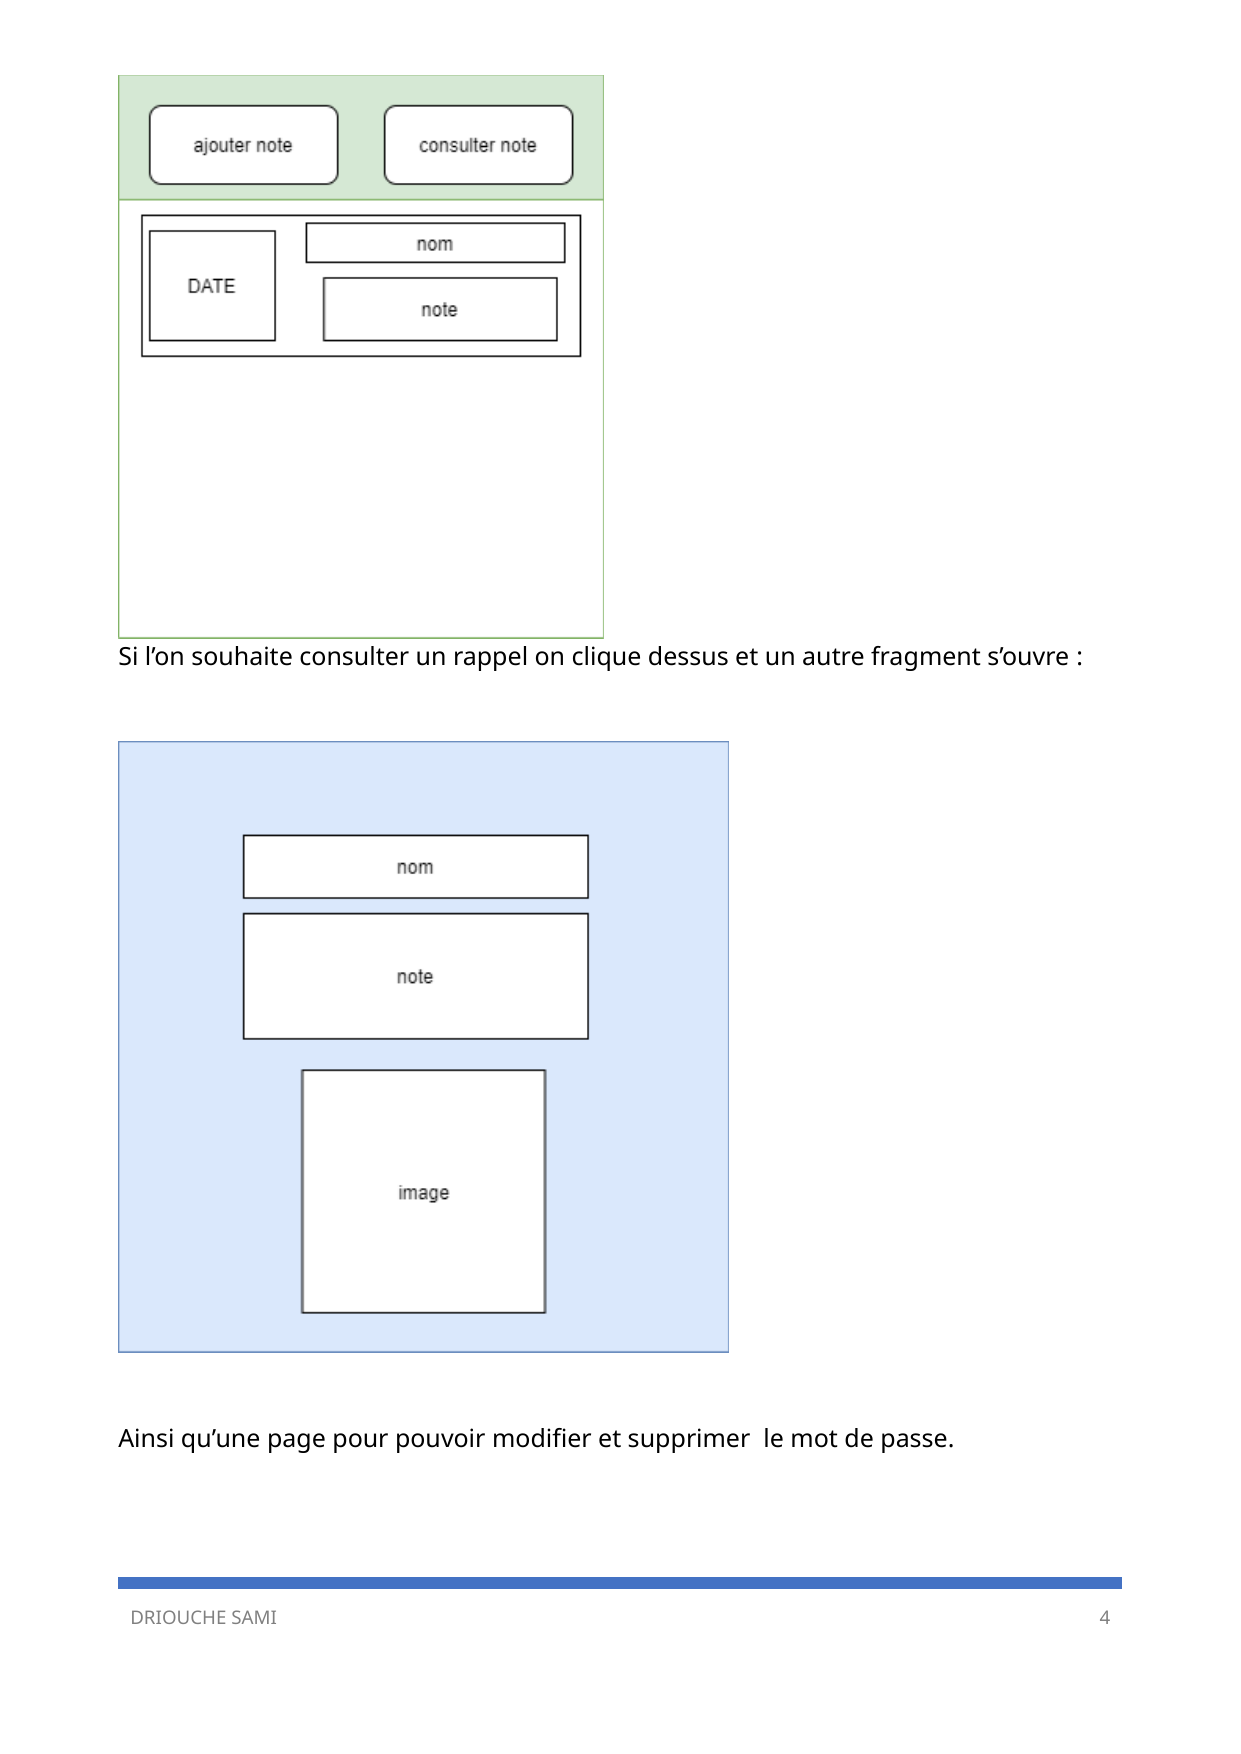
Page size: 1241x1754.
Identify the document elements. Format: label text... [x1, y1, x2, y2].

text Ainsi qu’une page pour pouvoir modifier et supprimer le mot de passe. [118, 1420, 1122, 1454]
text Si l’on souhaite consulter un rappel on clique dessus et un autre fragment s’ouvre : [118, 639, 1122, 673]
